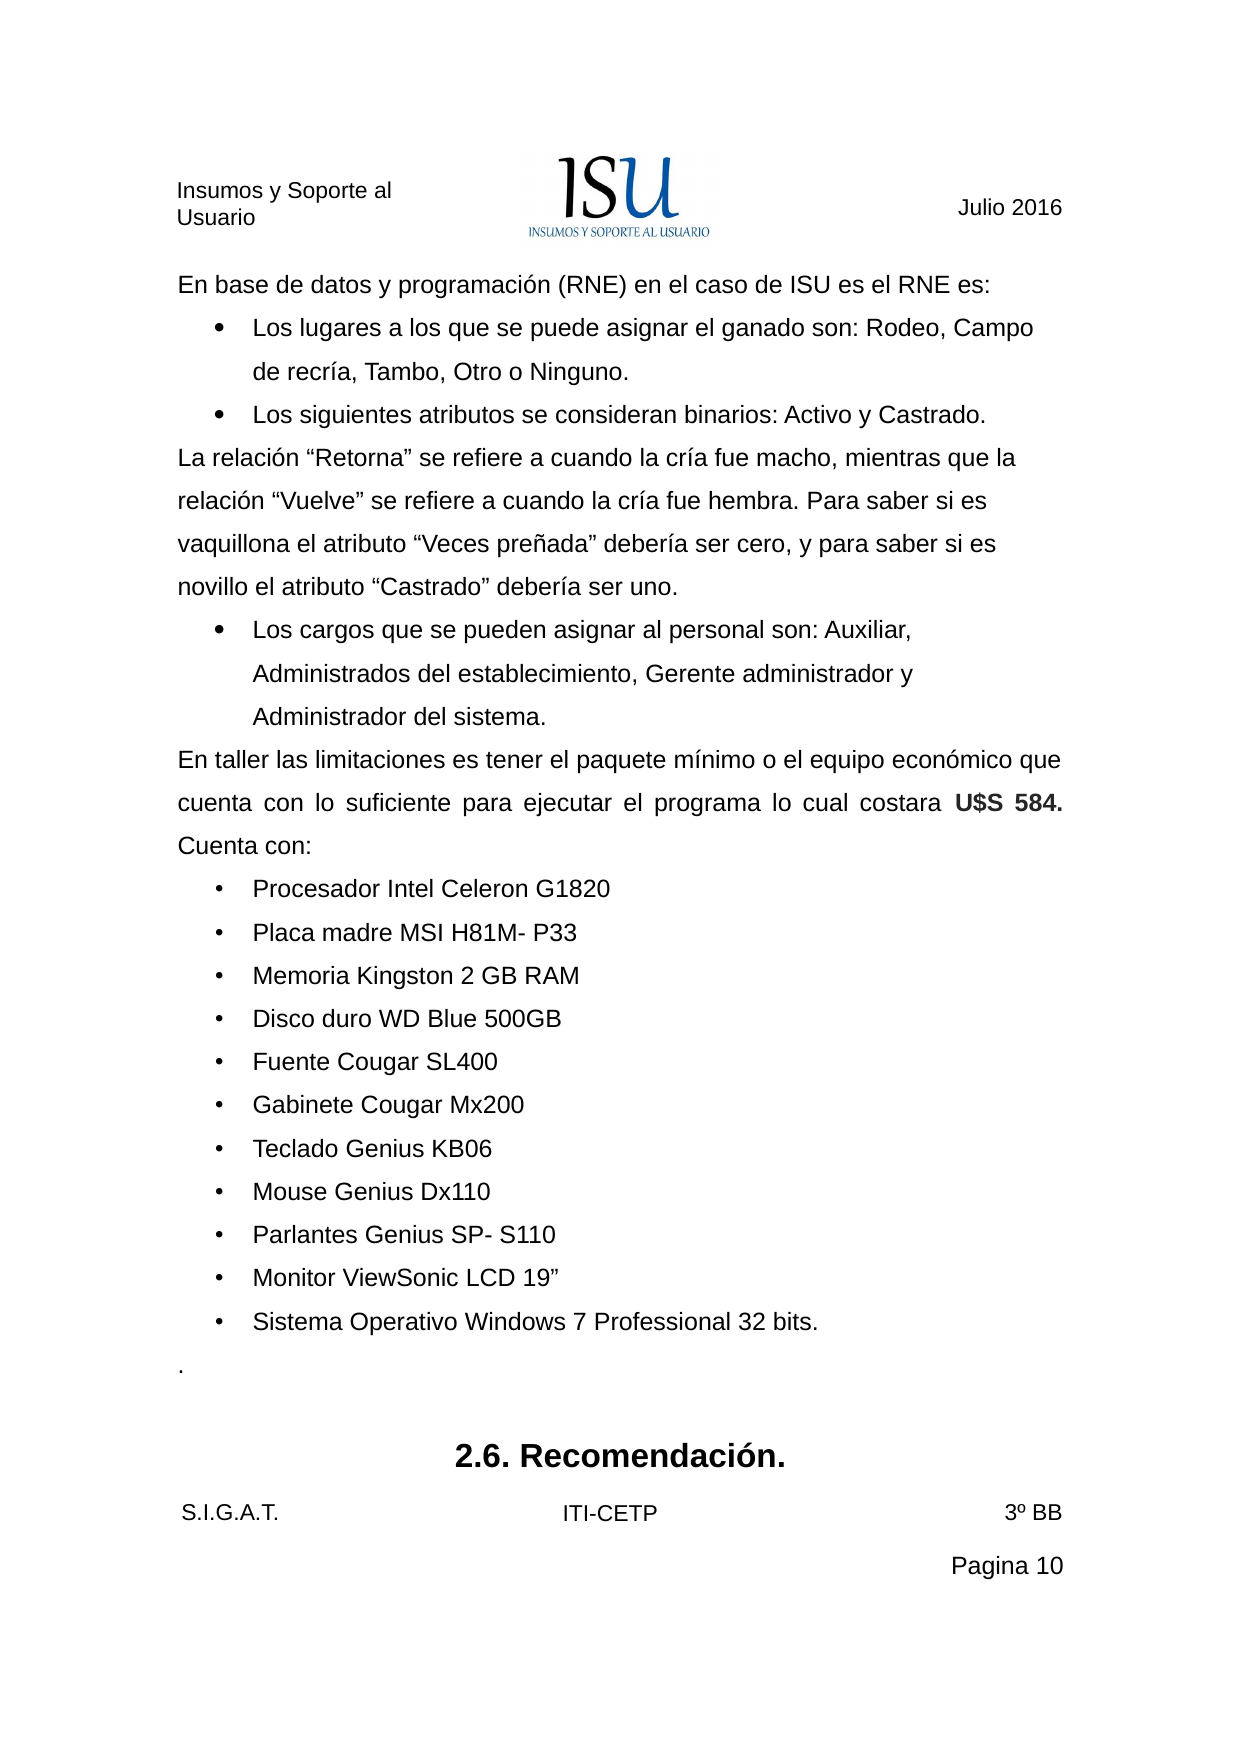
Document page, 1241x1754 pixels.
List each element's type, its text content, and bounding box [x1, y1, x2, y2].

list Los siguientes atributos se consideran binarios: Activo y Castrado. [215, 400, 1063, 428]
list Parlantes Genius SP- S110 [215, 1220, 1063, 1249]
list Procesador Intel Celeron G1820 [215, 874, 1063, 903]
list Sistema Operativo Windows 7 Professional 32 bits. [215, 1307, 1063, 1335]
text En base de datos y programación (RNE) en el caso de ISU es el RNE es: [177, 270, 1063, 299]
list Gabinete Cougar Mx200 [215, 1090, 1063, 1119]
text 2.6. Recomendación. [177, 1436, 1063, 1474]
list Disco duro WD Blue 500GB [215, 1004, 1063, 1033]
text La relación “Retorna” se refiere a cuando la cría fue macho, mientras que la relación “Vuelve” se refiere a cuando la cría fue hembra. Para saber si es vaquillona el atributo “Veces preñada” debería ser cero, y para saber si es novillo el atributo “Castrado” debería ser uno. [177, 443, 1063, 601]
list Memoria Kingston 2 GB RAM [215, 961, 1063, 989]
list Los cargos que se pueden asignar al personal son: Auxiliar, Administrados del establecimiento, Gerente administrador y Administrador del sistema. [215, 615, 1063, 731]
text En taller las limitaciones es tener el paquete mínimo o el equipo económico que cuenta con lo suficiente para ejecutar el programa lo cual costara U$S 584. Cuenta con: [177, 745, 1063, 860]
list Fuente Cougar SL400 [215, 1047, 1063, 1076]
list Placa madre MSI H81M- P33 [215, 917, 1063, 946]
list Monitor ViewSonic LCD 19” [215, 1263, 1063, 1292]
list Teclado Genius KB06 [215, 1134, 1063, 1162]
text . [177, 1350, 1063, 1378]
list Mouse Genius Dx110 [215, 1177, 1063, 1206]
list Los lugares a los que se puede asignar el ganado son: Rodeo, Campo de recría, Tambo, Otro o Ninguno. [215, 313, 1063, 385]
